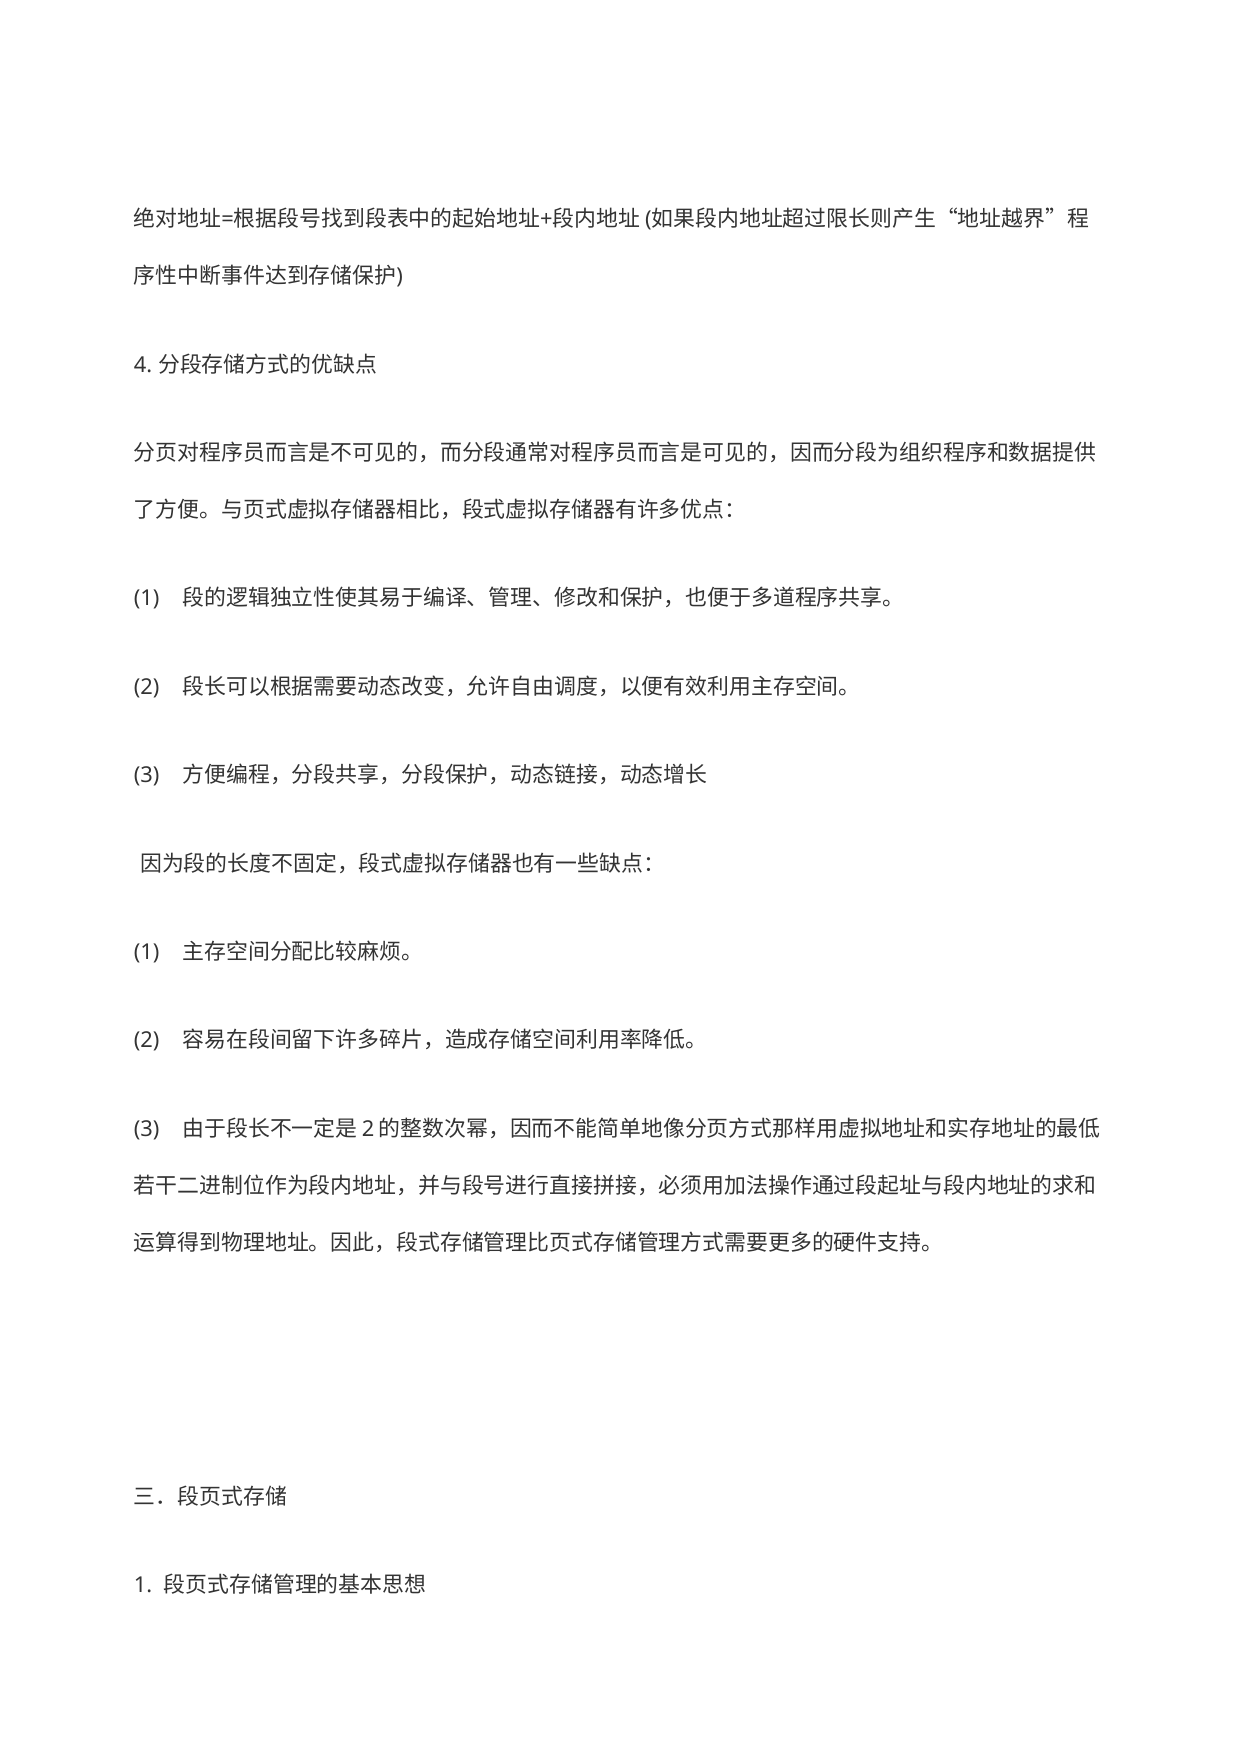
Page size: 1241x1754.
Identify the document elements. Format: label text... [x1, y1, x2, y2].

text 4. 分段存储方式的优缺点 [134, 347, 1106, 378]
text 三．段页式存储 [134, 1479, 1106, 1510]
text (3) 方便编程，分段共享，分段保护，动态链接，动态增长 [134, 757, 1106, 789]
text 分页对程序员而言是不可见的，而分段通常对程序员而言是可见的，因而分段为组织程序和数据提供了方便。与页式虚拟存储器相比，段式虚拟存储器有许多优点： [134, 435, 1106, 524]
text (2) 段长可以根据需要动态改变，允许自由调度，以便有效利用主存空间。 [134, 669, 1106, 700]
text (2) 容易在段间留下许多碎片，造成存储空间利用率降低。 [134, 1022, 1106, 1054]
text 因为段的长度不固定，段式虚拟存储器也有一些缺点： [134, 846, 1106, 877]
text (3) 由于段长不一定是2的整数次幂，因而不能简单地像分页方式那样用虚拟地址和实存地址的最低若干二进制位作为段内地址，并与段号进行直接拼接，必须用加法操作通过段起址与段内地址的求和运算得到物理地址。因此，段式存储管理比页式存储管理方式需要更多的硬件支持。 [134, 1111, 1106, 1256]
text (1) 主存空间分配比较麻烦。 [134, 934, 1106, 966]
text 1. 段页式存储管理的基本思想 [134, 1567, 1106, 1599]
text (1) 段的逻辑独立性使其易于编译、管理、修改和保护，也便于多道程序共享。 [134, 580, 1106, 612]
text 绝对地址=根据段号找到段表中的起始地址+段内地址 (如果段内地址超过限长则产生“地址越界”程序性中断事件达到存储保护) [134, 201, 1106, 290]
